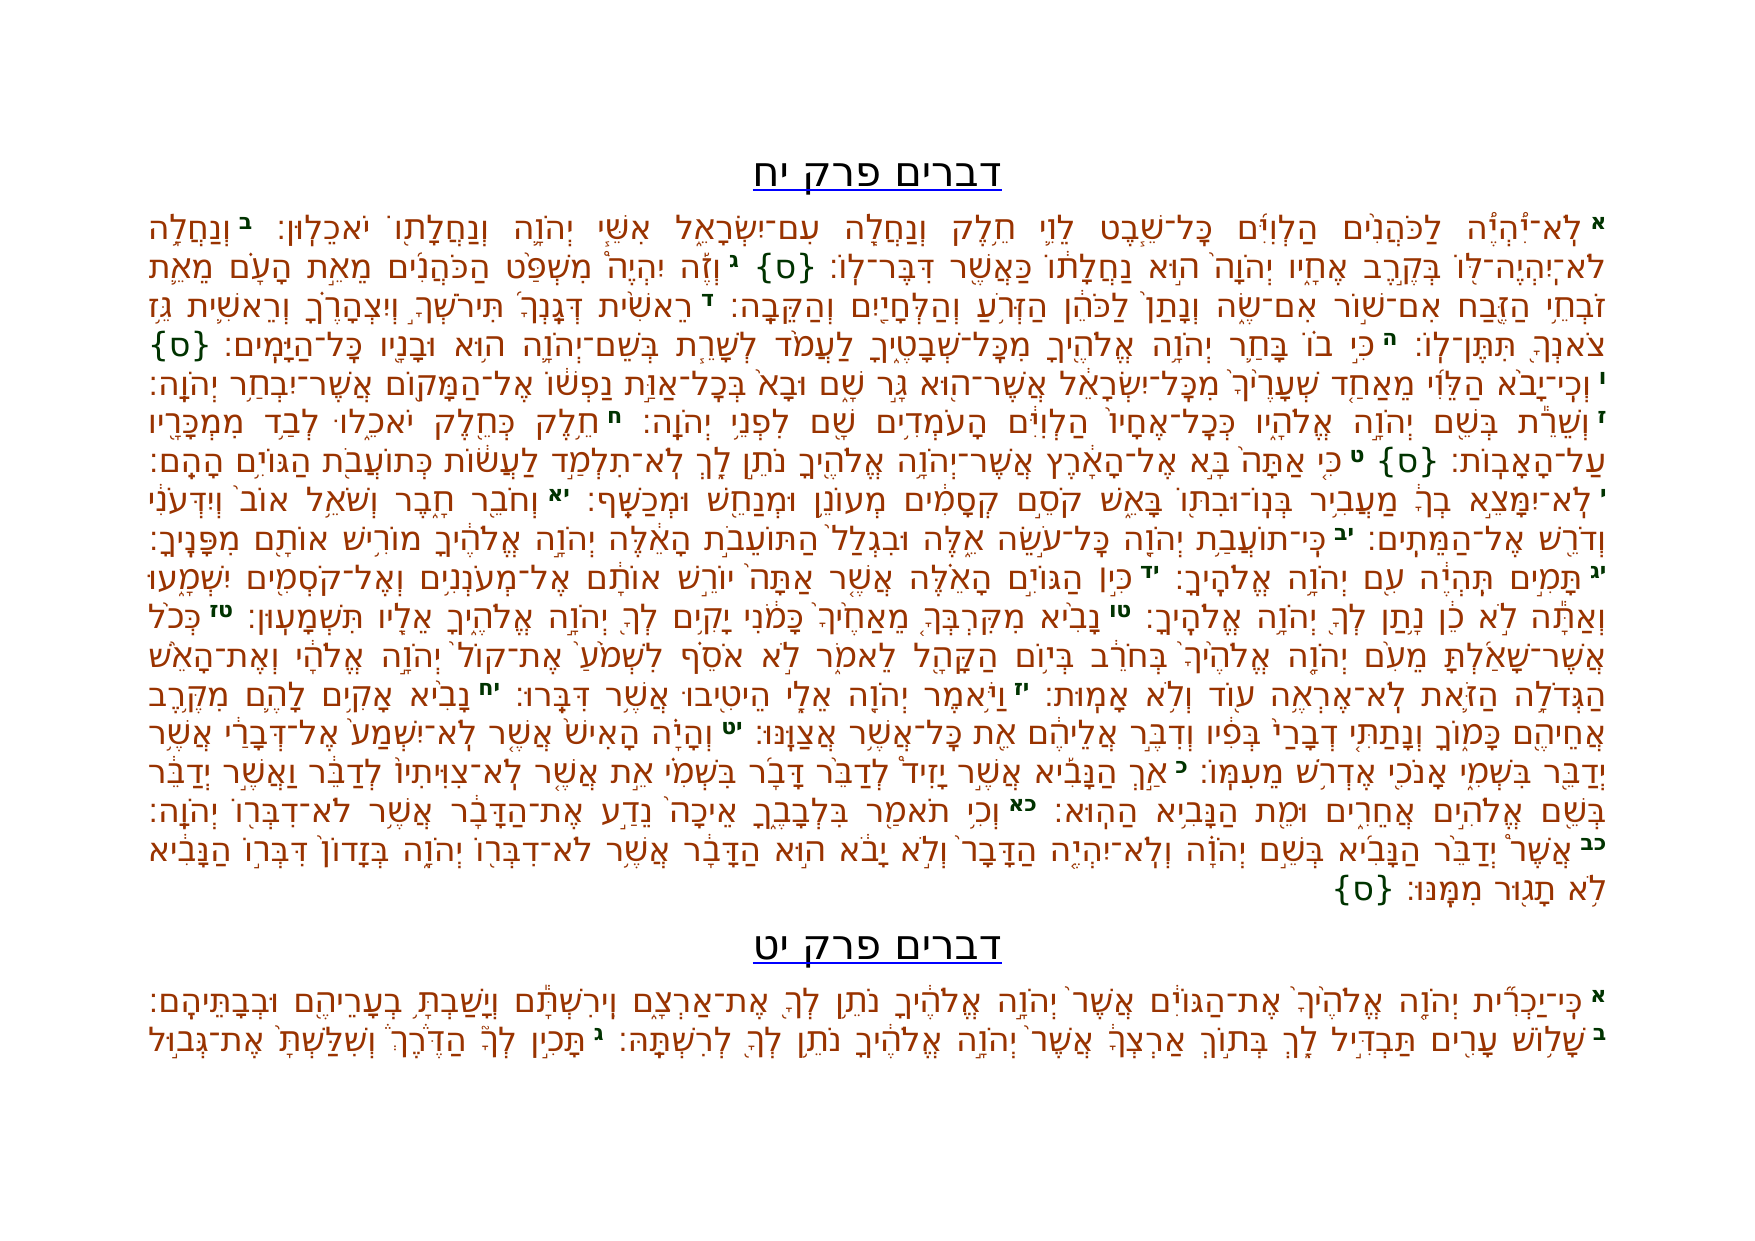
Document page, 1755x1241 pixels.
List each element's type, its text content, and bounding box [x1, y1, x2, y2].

text א לֹֽא־יִ֠הְיֶ֠ה לַכֹּהֲנִ֨ים הַלְוִיִּ֜ם כׇּל־שֵׁ֧בֶט לֵוִ֛י חֵ֥לֶק וְנַחֲלָ֖ה עִם־יִשְׂרָאֵ֑ל אִשֵּׁ֧י יְהֹוָ֛ה וְנַחֲלָת֖וֹ יֹאכֵלֽוּן׃ ב וְנַחֲלָ֥ה לֹא־יִֽהְיֶה־לּ֖וֹ בְּקֶ֣רֶב אֶחָ֑יו יְהֹוָה֙ ה֣וּא נַחֲלָת֔וֹ כַּאֲשֶׁ֖ר דִּבֶּר־לֽוֹ׃ {ס} ג וְזֶ֡ה יִהְיֶה֩ מִשְׁפַּ֨ט הַכֹּהֲנִ֜ים מֵאֵ֣ת הָעָ֗ם מֵאֵ֛ת זֹבְחֵ֥י הַזֶּ֖בַח אִם־שׁ֣וֹר אִם־שֶׂ֑ה וְנָתַן֙ לַכֹּהֵ֔ן הַזְּרֹ֥עַ וְהַלְּחָיַ֖יִם וְהַקֵּבָֽה׃ ד רֵאשִׁ֨ית דְּגָֽנְךָ֜ תִּירֹשְׁךָ֣ וְיִצְהָרֶ֗ךָ וְרֵאשִׁ֛ית גֵּ֥ז צֹאנְךָ֖ תִּתֶּן־לֽוֹ׃ ה כִּ֣י ב֗וֹ בָּחַ֛ר יְהֹוָ֥ה אֱלֹהֶ֖יךָ מִכׇּל־שְׁבָטֶ֑יךָ לַעֲמֹ֨ד לְשָׁרֵ֧ת בְּשֵׁם־יְהֹוָ֛ה ה֥וּא וּבָנָ֖יו כׇּל־הַיָּמִֽים׃ {ס} ו וְכִֽי־יָבֹ֨א הַלֵּוִ֜י מֵאַחַ֤ד שְׁעָרֶ֙יךָ֙ מִכׇּל־יִשְׂרָאֵ֔ל אֲשֶׁר־ה֖וּא גָּ֣ר שָׁ֑ם וּבָא֙ בְּכׇל־אַוַּ֣ת נַפְשׁ֔וֹ אֶל־הַמָּק֖וֹם אֲשֶׁר־יִבְחַ֥ר יְהֹוָֽה׃ ז וְשֵׁרֵ֕ת בְּשֵׁ֖ם יְהֹוָ֣ה אֱלֹהָ֑יו כְּכׇל־אֶחָיו֙ הַלְוִיִּ֔ם הָעֹמְדִ֥ים שָׁ֖ם לִפְנֵ֥י יְהֹוָֽה׃ ח חֵ֥לֶק כְּחֵ֖לֶק יֹאכֵ֑לוּ לְבַ֥ד מִמְכָּרָ֖יו עַל־הָאָבֽוֹת׃ {ס} ט כִּ֤י אַתָּה֙ בָּ֣א אֶל־הָאָ֔רֶץ אֲשֶׁר־יְהֹוָ֥ה אֱלֹהֶ֖יךָ נֹתֵ֣ן לָ֑ךְ לֹֽא־תִלְמַ֣ד לַעֲשׂ֔וֹת כְּתוֹעֲבֹ֖ת הַגּוֹיִ֥ם הָהֵֽם׃ י לֹֽא־יִמָּצֵ֣א בְךָ֔ מַעֲבִ֥יר בְּנֽוֹ־וּבִתּ֖וֹ בָּאֵ֑שׁ קֹסֵ֣ם קְסָמִ֔ים מְעוֹנֵ֥ן וּמְנַחֵ֖שׁ וּמְכַשֵּֽׁף׃ יא וְחֹבֵ֖ר חָ֑בֶר וְשֹׁאֵ֥ל אוֹב֙ וְיִדְּעֹנִ֔י וְדֹרֵ֖שׁ אֶל־הַמֵּתִֽים׃ יב כִּֽי־תוֹעֲבַ֥ת יְהֹוָ֖ה כׇּל־עֹ֣שֵׂה אֵ֑לֶּה וּבִגְלַל֙ הַתּוֹעֵבֹ֣ת הָאֵ֔לֶּה יְהֹוָ֣ה אֱלֹהֶ֔יךָ מוֹרִ֥ישׁ אוֹתָ֖ם מִפָּנֶֽיךָ׃ יג תָּמִ֣ים תִּֽהְיֶ֔ה עִ֖ם יְהֹוָ֥ה אֱלֹהֶֽיךָ׃ יד כִּ֣י׀ הַגּוֹיִ֣ם הָאֵ֗לֶּה אֲשֶׁ֤ר אַתָּה֙ יוֹרֵ֣שׁ אוֹתָ֔ם אֶל־מְעֹנְנִ֥ים וְאֶל־קֹסְמִ֖ים יִשְׁמָ֑עוּ וְאַתָּ֕ה לֹ֣א כֵ֔ן נָ֥תַן לְךָ֖ יְהֹוָ֥ה אֱלֹהֶֽיךָ׃ טו נָבִ֨יא מִקִּרְבְּךָ֤ מֵאַחֶ֙יךָ֙ כָּמֹ֔נִי יָקִ֥ים לְךָ֖ יְהֹוָ֣ה אֱלֹהֶ֑יךָ אֵלָ֖יו תִּשְׁמָעֽוּן׃ טז כְּכֹ֨ל אֲשֶׁר־שָׁאַ֜לְתָּ מֵעִ֨ם יְהֹוָ֤ה אֱלֹהֶ֙יךָ֙ בְּחֹרֵ֔ב בְּי֥וֹם הַקָּהָ֖ל לֵאמֹ֑ר לֹ֣א אֹסֵ֗ף לִשְׁמֹ֙עַ֙ אֶת־קוֹל֙ יְהֹוָ֣ה אֱלֹהָ֔י וְאֶת־הָאֵ֨שׁ הַגְּדֹלָ֥ה הַזֹּ֛את לֹֽא־אֶרְאֶ֥ה ע֖וֹד וְלֹ֥א אָמֽוּת׃ יז וַיֹּ֥אמֶר יְהֹוָ֖ה אֵלָ֑י הֵיטִ֖יבוּ אֲשֶׁ֥ר דִּבֵּֽרוּ׃ יח נָבִ֨יא אָקִ֥ים לָהֶ֛ם מִקֶּ֥רֶב אֲחֵיהֶ֖ם כָּמ֑וֹךָ וְנָתַתִּ֤י דְבָרַי֙ בְּפִ֔יו וְדִבֶּ֣ר אֲלֵיהֶ֔ם אֵ֖ת כׇּל־אֲשֶׁ֥ר אֲצַוֶּֽנּוּ׃ יט וְהָיָ֗ה הָאִישׁ֙ אֲשֶׁ֤ר לֹֽא־יִשְׁמַע֙ אֶל־דְּבָרַ֔י אֲשֶׁ֥ר יְדַבֵּ֖ר בִּשְׁמִ֑י אָנֹכִ֖י אֶדְרֹ֥שׁ מֵעִמּֽוֹ׃ כ אַ֣ךְ הַנָּבִ֡יא אֲשֶׁ֣ר יָזִיד֩ לְדַבֵּ֨ר דָּבָ֜ר בִּשְׁמִ֗י אֵ֣ת אֲשֶׁ֤ר לֹֽא־צִוִּיתִיו֙ לְדַבֵּ֔ר וַאֲשֶׁ֣ר יְדַבֵּ֔ר בְּשֵׁ֖ם אֱלֹהִ֣ים אֲחֵרִ֑ים וּמֵ֖ת הַנָּבִ֥יא הַהֽוּא׃ כא וְכִ֥י תֹאמַ֖ר בִּלְבָבֶ֑ךָ אֵיכָה֙ נֵדַ֣ע אֶת־הַדָּבָ֔ר אֲשֶׁ֥ר לֹא־דִבְּר֖וֹ יְהֹוָֽה׃ כב אֲשֶׁר֩ יְדַבֵּ֨ר הַנָּבִ֜יא בְּשֵׁ֣ם יְהֹוָ֗ה וְלֹֽא־יִהְיֶ֤ה הַדָּבָר֙ וְלֹ֣א יָבֹ֔א ה֣וּא הַדָּבָ֔ר אֲשֶׁ֥ר לֹא־דִבְּר֖וֹ יְהֹוָ֑ה בְּזָדוֹן֙ דִּבְּר֣וֹ הַנָּבִ֔יא לֹ֥א תָג֖וּר מִמֶּֽנּוּ׃ {ס} [148, 209, 1606, 908]
text דברים פרק יט [148, 921, 1606, 969]
text דברים פרק יח [148, 148, 1606, 196]
text א כִּֽי־יַכְרִ֞ית יְהֹוָ֤ה אֱלֹהֶ֙יךָ֙ אֶת־הַגּוֹיִ֔ם אֲשֶׁר֙ יְהֹוָ֣ה אֱלֹהֶ֔יךָ נֹתֵ֥ן לְךָ֖ אֶת־אַרְצָ֑ם וִֽירִשְׁתָּ֕ם וְיָשַׁבְתָּ֥ בְעָרֵיהֶ֖ם וּבְבָתֵּיהֶֽם׃ ב שָׁל֥וֹשׁ עָרִ֖ים תַּבְדִּ֣יל לָ֑ךְ בְּת֣וֹךְ אַרְצְךָ֔ אֲשֶׁר֙ יְהֹוָ֣ה אֱלֹהֶ֔יךָ נֹתֵ֥ן לְךָ֖ לְרִשְׁתָּֽהּ׃ ג תָּכִ֣ין לְךָ֮ הַדֶּ֒רֶךְ֒ וְשִׁלַּשְׁתָּ֙ אֶת־גְּב֣וּל [148, 982, 1606, 1059]
